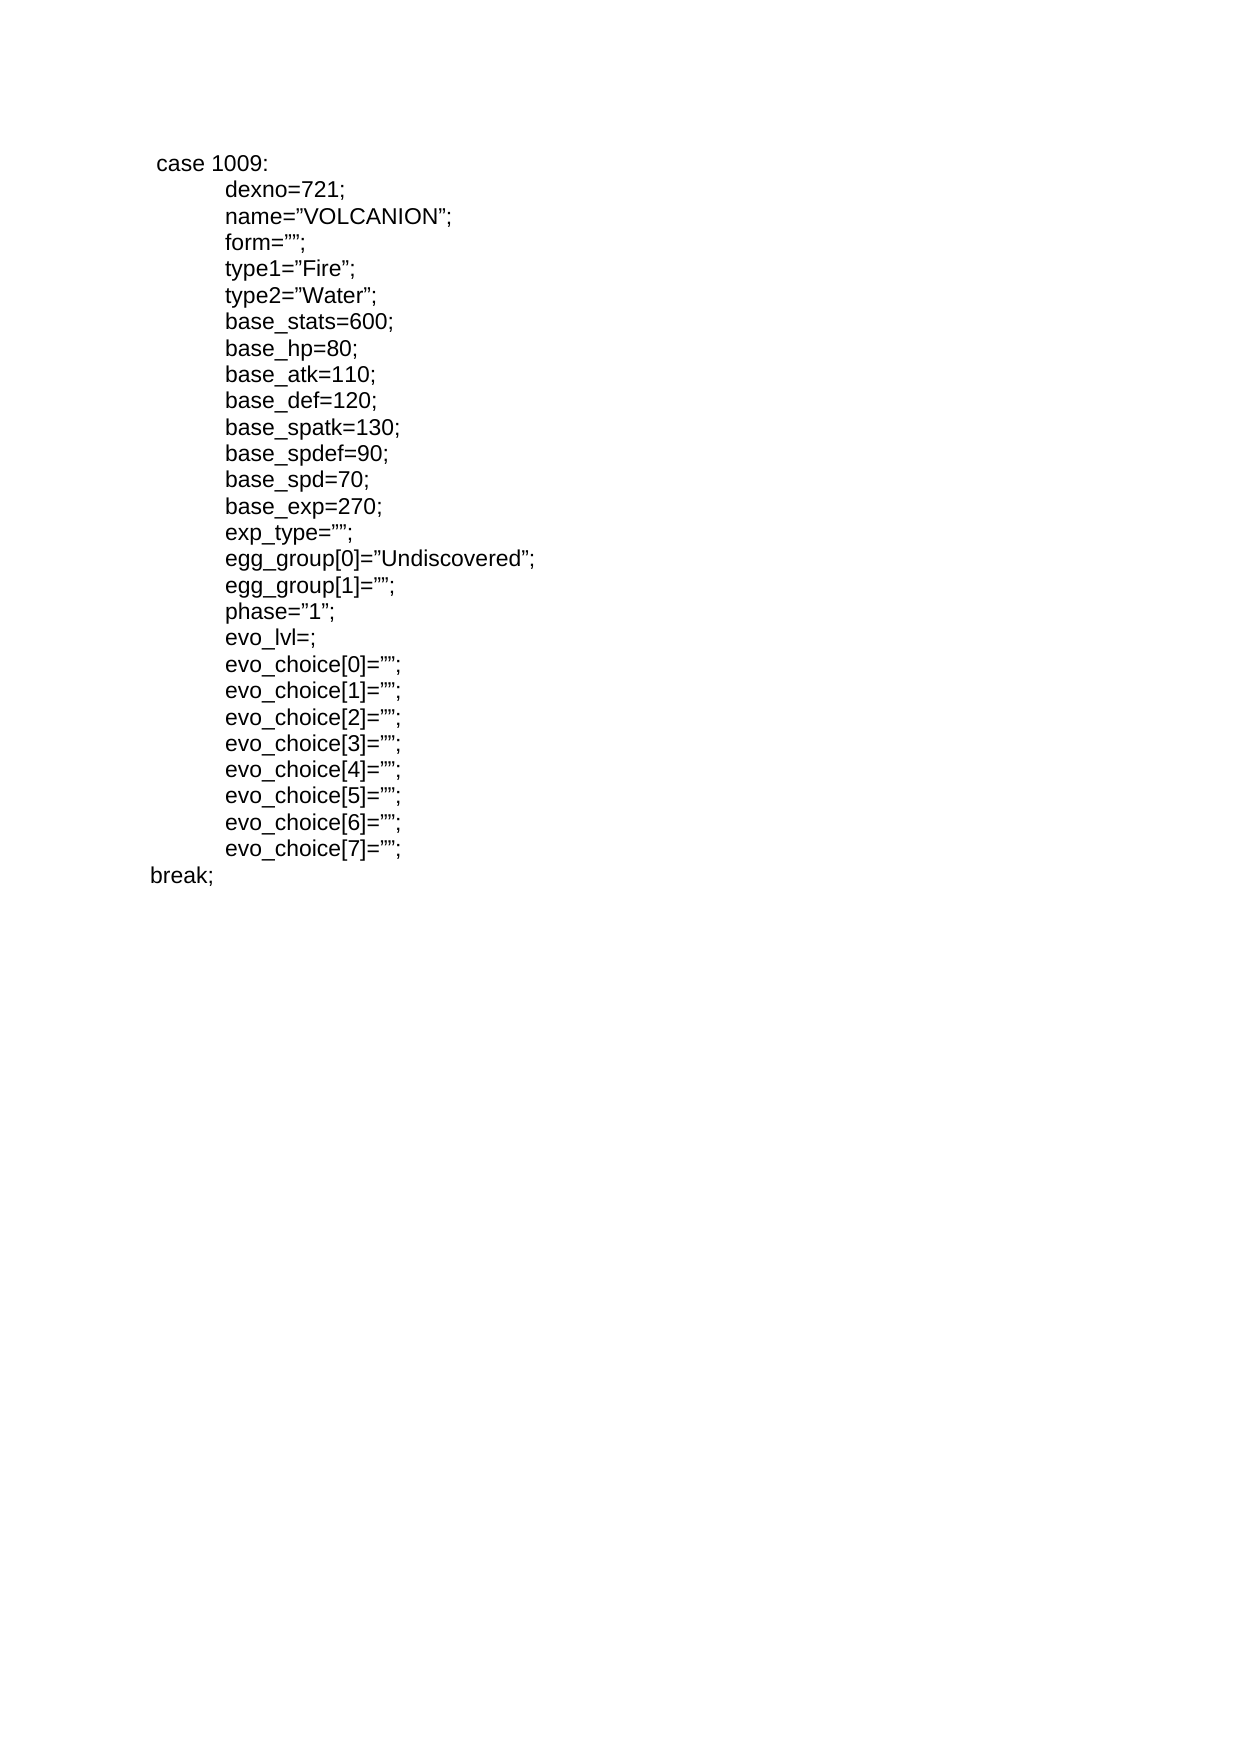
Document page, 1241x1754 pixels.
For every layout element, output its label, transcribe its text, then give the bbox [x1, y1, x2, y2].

text name=”VOLCANION”; [150, 203, 1090, 229]
text break; [150, 862, 1090, 888]
text evo_choice[0]=””; [150, 651, 1090, 677]
text base_stats=600; [150, 308, 1090, 334]
text phase=”1”; [150, 598, 1090, 624]
text evo_choice[2]=””; [150, 703, 1090, 730]
text case 1009: [150, 150, 1090, 176]
text base_spd=70; [150, 466, 1090, 493]
text evo_choice[6]=””; [150, 809, 1090, 835]
text egg_group[1]=””; [150, 572, 1090, 598]
text base_hp=80; [150, 334, 1090, 361]
text evo_choice[4]=””; [150, 756, 1090, 782]
text base_exp=270; [150, 493, 1090, 519]
text form=””; [150, 229, 1090, 255]
text type1=”Fire”; [150, 255, 1090, 282]
text evo_choice[1]=””; [150, 677, 1090, 703]
text egg_group[0]=”Undiscovered”; [150, 545, 1090, 572]
text evo_choice[5]=””; [150, 782, 1090, 809]
text base_def=120; [150, 387, 1090, 413]
text evo_choice[3]=””; [150, 730, 1090, 756]
text evo_lvl=; [150, 624, 1090, 651]
text evo_choice[7]=””; [150, 835, 1090, 862]
text base_spdef=90; [150, 440, 1090, 466]
text exp_type=””; [150, 519, 1090, 545]
text type2=”Water”; [150, 282, 1090, 308]
text dexno=721; [150, 176, 1090, 203]
text base_atk=110; [150, 361, 1090, 387]
text base_spatk=130; [150, 413, 1090, 440]
